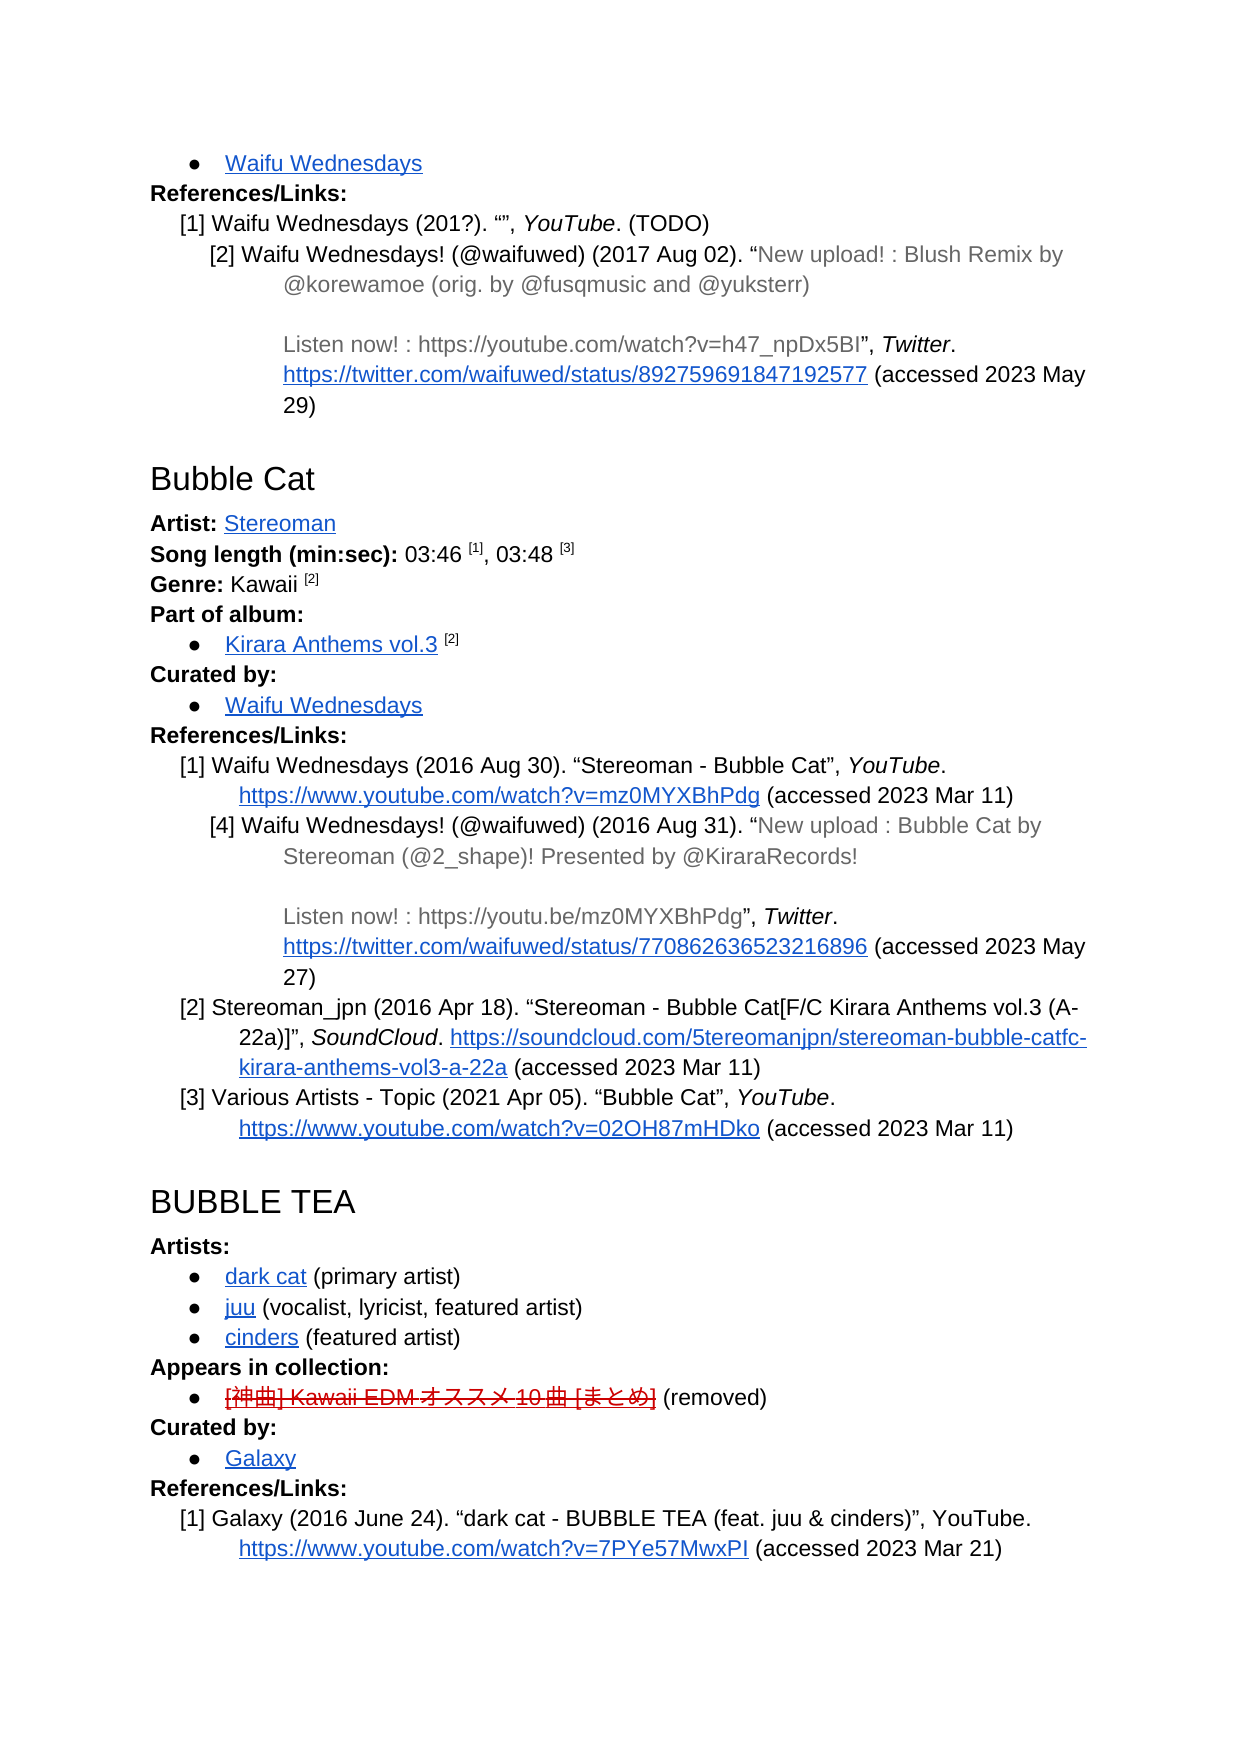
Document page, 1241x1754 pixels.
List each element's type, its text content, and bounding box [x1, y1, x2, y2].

list Waifu Wednesdays [187, 150, 1090, 176]
subtitle Bubble Cat [150, 459, 1090, 498]
list Galaxy [187, 1444, 1090, 1471]
text References/Links: [150, 1475, 1090, 1501]
text [1] Waifu Wednesdays (201?). “”, YouTube. (TODO) [179, 210, 1090, 237]
text [3] Various Artists - Topic (2021 Apr 05). “Bubble Cat”, YouTube. https://www.youtube.com/watch?v=02OH87mHDko (accessed 2023 Mar 11) [179, 1084, 1090, 1141]
list Kirara Anthems vol.3 [2] [187, 631, 1090, 657]
text Curated by: [150, 1414, 1090, 1441]
list cinders (featured artist) [187, 1324, 1090, 1350]
text Song length (min:sec): 03:46 [1], 03:48 [3] [150, 541, 1090, 567]
subtitle BUBBLE TEA [150, 1182, 1090, 1221]
list [神曲] Kawaii EDMオススメ10曲 [まとめ] (removed) [187, 1384, 1090, 1411]
text Part of album: [150, 601, 1090, 627]
text [1] Galaxy (2016 June 24). “dark cat - BUBBLE TEA (feat. juu & cinders)”, YouTube. https://www.youtube.com/watch?v=7PYe57MwxPI (accessed 2023 Mar 21) [179, 1505, 1090, 1562]
text Genre: Kawaii [2] [150, 571, 1090, 597]
text Artists: [150, 1233, 1090, 1259]
text Curated by: [150, 661, 1090, 688]
list dark cat (primary artist) [187, 1263, 1090, 1290]
text [1] Waifu Wednesdays (2016 Aug 30). “Stereoman - Bubble Cat”, YouTube. https://www.youtube.com/watch?v=mz0MYXBhPdg (accessed 2023 Mar 11) [179, 752, 1090, 808]
text [2] Stereoman_jpn (2016 Apr 18). “Stereoman - Bubble Cat[F/C Kirara Anthems vol.3 (A-22a)]”, SoundCloud. https://soundcloud.com/5tereomanjpn/stereoman-bubble-catfc-kirara-anthems-vol3-a-22a (accessed 2023 Mar 11) [179, 994, 1090, 1080]
text References/Links: [150, 180, 1090, 207]
list juu (vocalist, lyricist, featured artist) [187, 1293, 1090, 1320]
text [4] Waifu Wednesdays! (@waifuwed) (2016 Aug 31). “New upload : Bubble Cat by Stereoman (@2_shape)! Presented by @KiraraRecords! Listen now! : https://youtu.be/mz0MYXBhPdg”, Twitter. https://twitter.com/waifuwed/status/770862636523216896 (accessed 2023 May 27) [209, 812, 1090, 990]
text References/Links: [150, 722, 1090, 748]
text Appears in collection: [150, 1354, 1090, 1380]
text [2] Waifu Wednesdays! (@waifuwed) (2017 Aug 02). “New upload! : Blush Remix by @korewamoe (orig. by @fusqmusic and @yuksterr) Listen now! : https://youtube.com/watch?v=h47_npDx5BI”, Twitter. https://twitter.com/waifuwed/status/892759691847192577 (accessed 2023 May 29) [209, 241, 1090, 418]
text Artist: Stereoman [150, 510, 1090, 537]
list Waifu Wednesdays [187, 692, 1090, 718]
